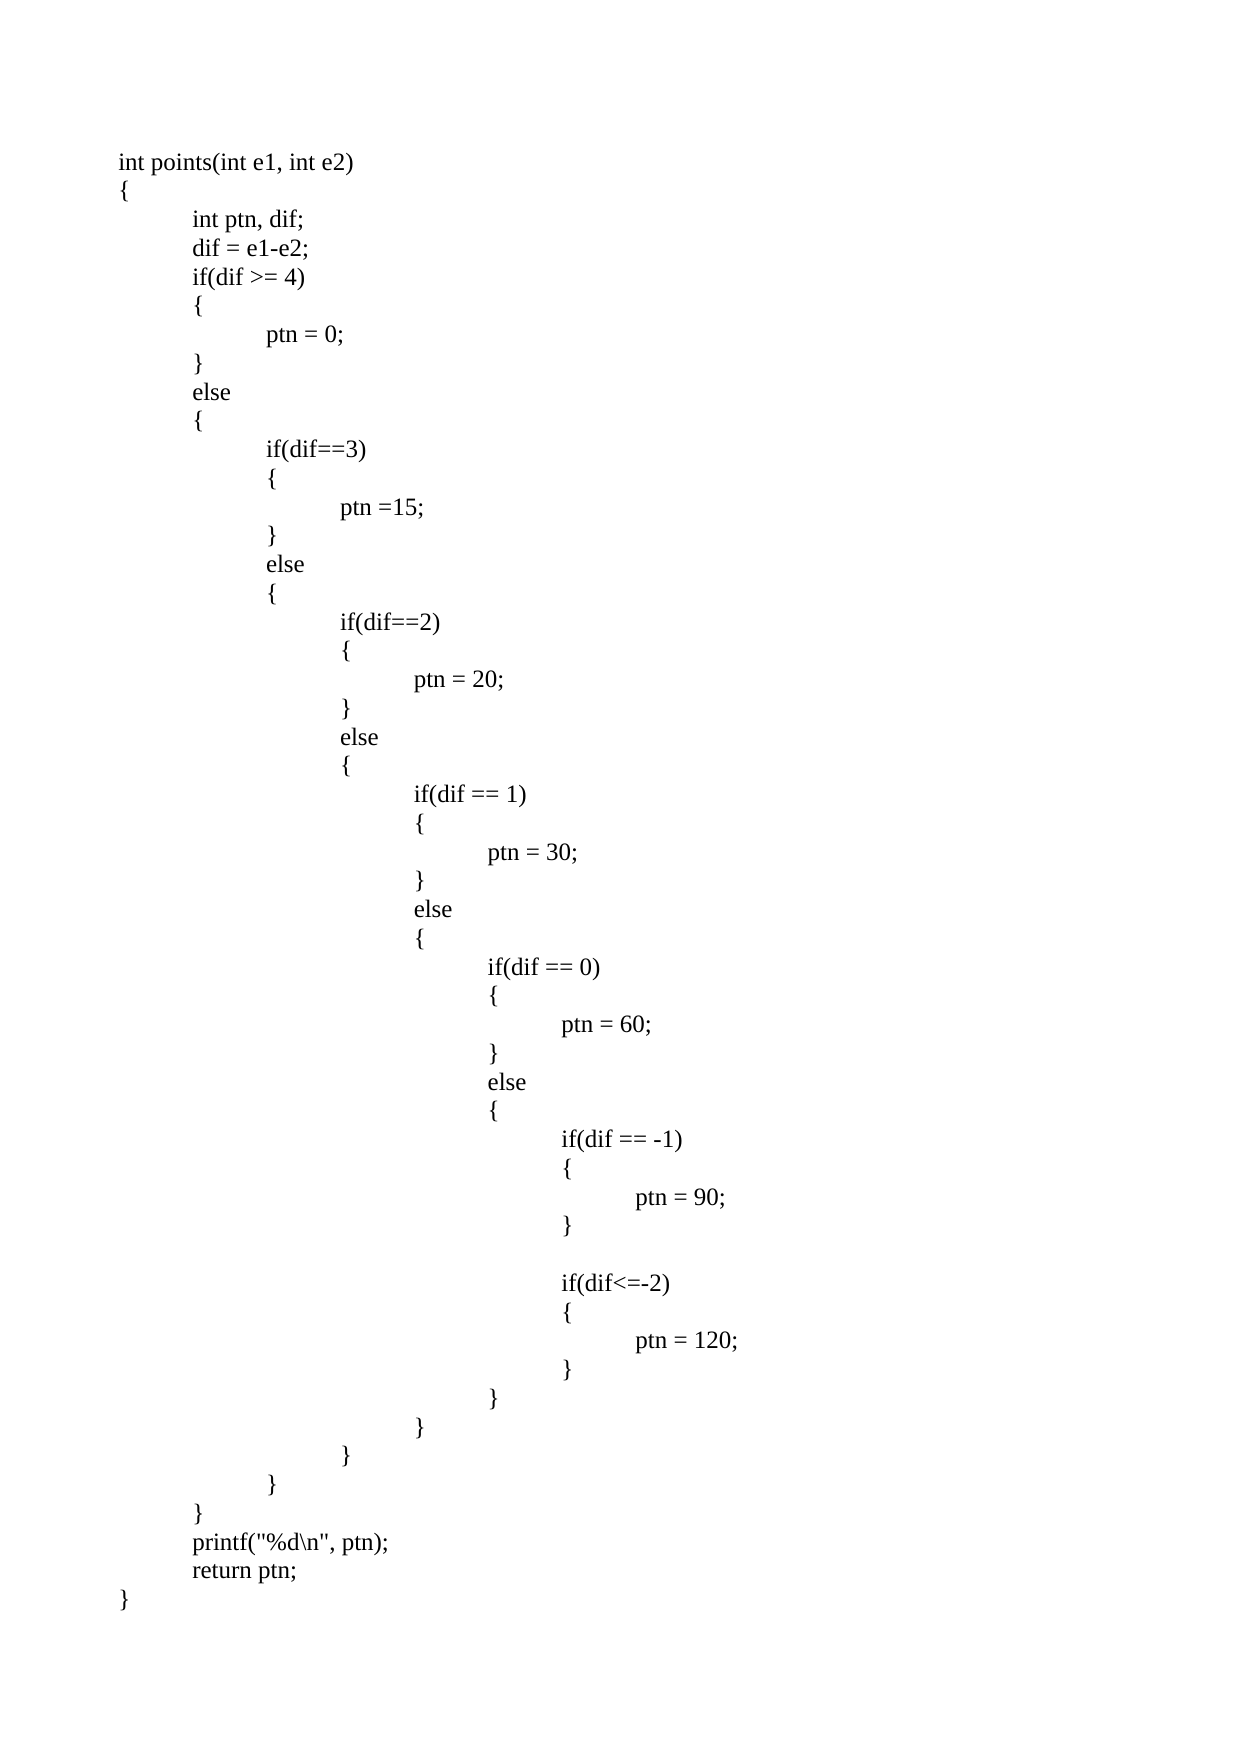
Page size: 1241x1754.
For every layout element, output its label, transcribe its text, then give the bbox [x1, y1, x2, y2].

text { [118, 291, 1122, 319]
text { [118, 406, 1122, 434]
text printf("%d\n", ptn); [118, 1527, 1122, 1556]
text } [118, 521, 1122, 549]
text { [118, 176, 1122, 204]
text else [118, 1067, 1122, 1096]
text if(dif==2) [118, 607, 1122, 636]
text { [118, 463, 1122, 492]
text ptn = 30; [118, 837, 1122, 866]
text else [118, 549, 1122, 578]
text { [118, 923, 1122, 952]
text } [118, 1498, 1122, 1527]
text { [118, 981, 1122, 1009]
text ptn = 20; [118, 664, 1122, 693]
text ptn = 90; [118, 1182, 1122, 1211]
text } [118, 1441, 1122, 1469]
text { [118, 751, 1122, 779]
text ptn = 0; [118, 319, 1122, 348]
text if(dif==3) [118, 434, 1122, 463]
text { [118, 578, 1122, 607]
text { [118, 1153, 1122, 1182]
text { [118, 1297, 1122, 1326]
text } [118, 348, 1122, 377]
text int ptn, dif; [118, 204, 1122, 233]
text } [118, 866, 1122, 894]
text if(dif >= 4) [118, 262, 1122, 291]
text { [118, 808, 1122, 837]
text else [118, 377, 1122, 406]
text { [118, 1096, 1122, 1124]
text if(dif == 0) [118, 952, 1122, 981]
text } [118, 693, 1122, 722]
text ptn = 60; [118, 1009, 1122, 1038]
text } [118, 1038, 1122, 1067]
text { [118, 636, 1122, 664]
text if(dif == -1) [118, 1124, 1122, 1153]
text if(dif<=-2) [118, 1268, 1122, 1297]
text } [118, 1354, 1122, 1383]
text } [118, 1211, 1122, 1239]
text } [118, 1584, 1122, 1613]
text } [118, 1412, 1122, 1441]
text } [118, 1469, 1122, 1498]
text else [118, 722, 1122, 751]
text int points(int e1, int e2) [118, 147, 1122, 176]
text if(dif == 1) [118, 779, 1122, 808]
text } [118, 1383, 1122, 1412]
text else [118, 894, 1122, 923]
text ptn = 120; [118, 1326, 1122, 1354]
text return ptn; [118, 1556, 1122, 1584]
text dif = e1-e2; [118, 233, 1122, 262]
text ptn =15; [118, 492, 1122, 521]
